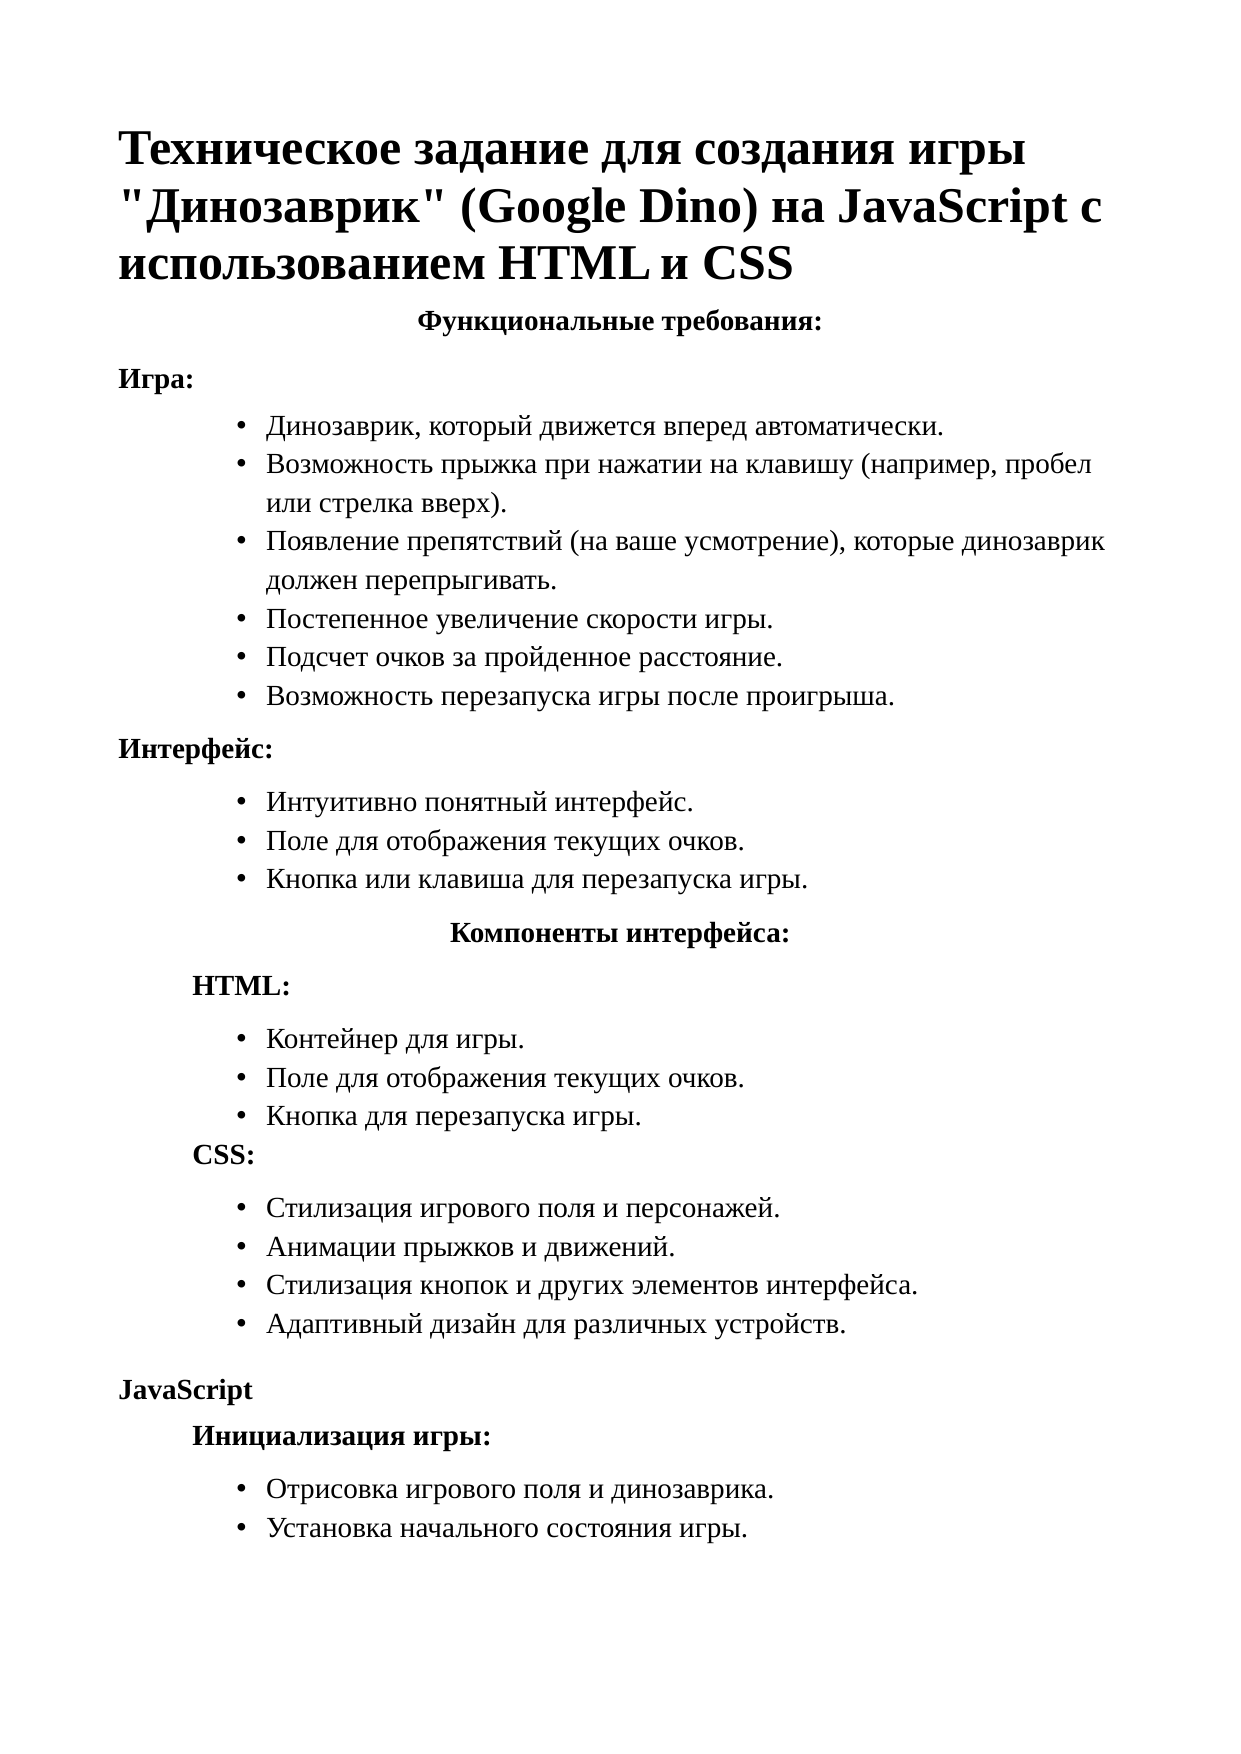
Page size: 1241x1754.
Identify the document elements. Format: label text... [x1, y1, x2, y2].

list Адаптивный дизайн для различных устройств. [236, 1306, 1122, 1340]
list Интуитивно понятный интерфейс. [236, 784, 1122, 818]
text Техническое задание для создания игры "Динозаврик" (Google Dino) на JavaScript с использованием HTML и CSS [118, 118, 1122, 291]
text Компоненты интерфейса: [118, 915, 1122, 948]
list Возможность перезапуска игры после проигрыша. [236, 678, 1122, 712]
list Постепенное увеличение скорости игры. [236, 601, 1122, 634]
list Кнопка или клавиша для перезапуска игры. [236, 862, 1122, 895]
list Поле для отображения текущих очков. [236, 1060, 1122, 1093]
text Интерфейс: [118, 731, 1122, 765]
list Установка начального состояния игры. [236, 1510, 1122, 1543]
list Возможность прыжка при нажатии на клавишу (например, пробел или стрелка вверх). [236, 446, 1122, 518]
list Подсчет очков за пройденное расстояние. [236, 639, 1122, 673]
list HTML: [162, 968, 1122, 1002]
subtitle JavaScript [118, 1372, 1122, 1405]
subtitle Игра: [118, 362, 1122, 395]
list Анимации прыжков и движений. [236, 1229, 1122, 1262]
list Стилизация игрового поля и персонажей. [236, 1190, 1122, 1224]
list CSS: [162, 1137, 1122, 1171]
list Отрисовка игрового поля и динозаврика. [236, 1471, 1122, 1505]
list Поле для отображения текущих очков. [236, 823, 1122, 857]
list Инициализация игры: [162, 1418, 1122, 1451]
list Стилизация кнопок и других элементов интерфейса. [236, 1267, 1122, 1301]
list Динозаврик, который движется вперед автоматически. [236, 408, 1122, 441]
list Кнопка для перезапуска игры. [236, 1098, 1122, 1132]
list Появление препятствий (на ваше усмотрение), которые динозаврик должен перепрыгивать. [236, 523, 1122, 596]
subtitle Функциональные требования: [118, 303, 1122, 337]
list Контейнер для игры. [236, 1021, 1122, 1055]
